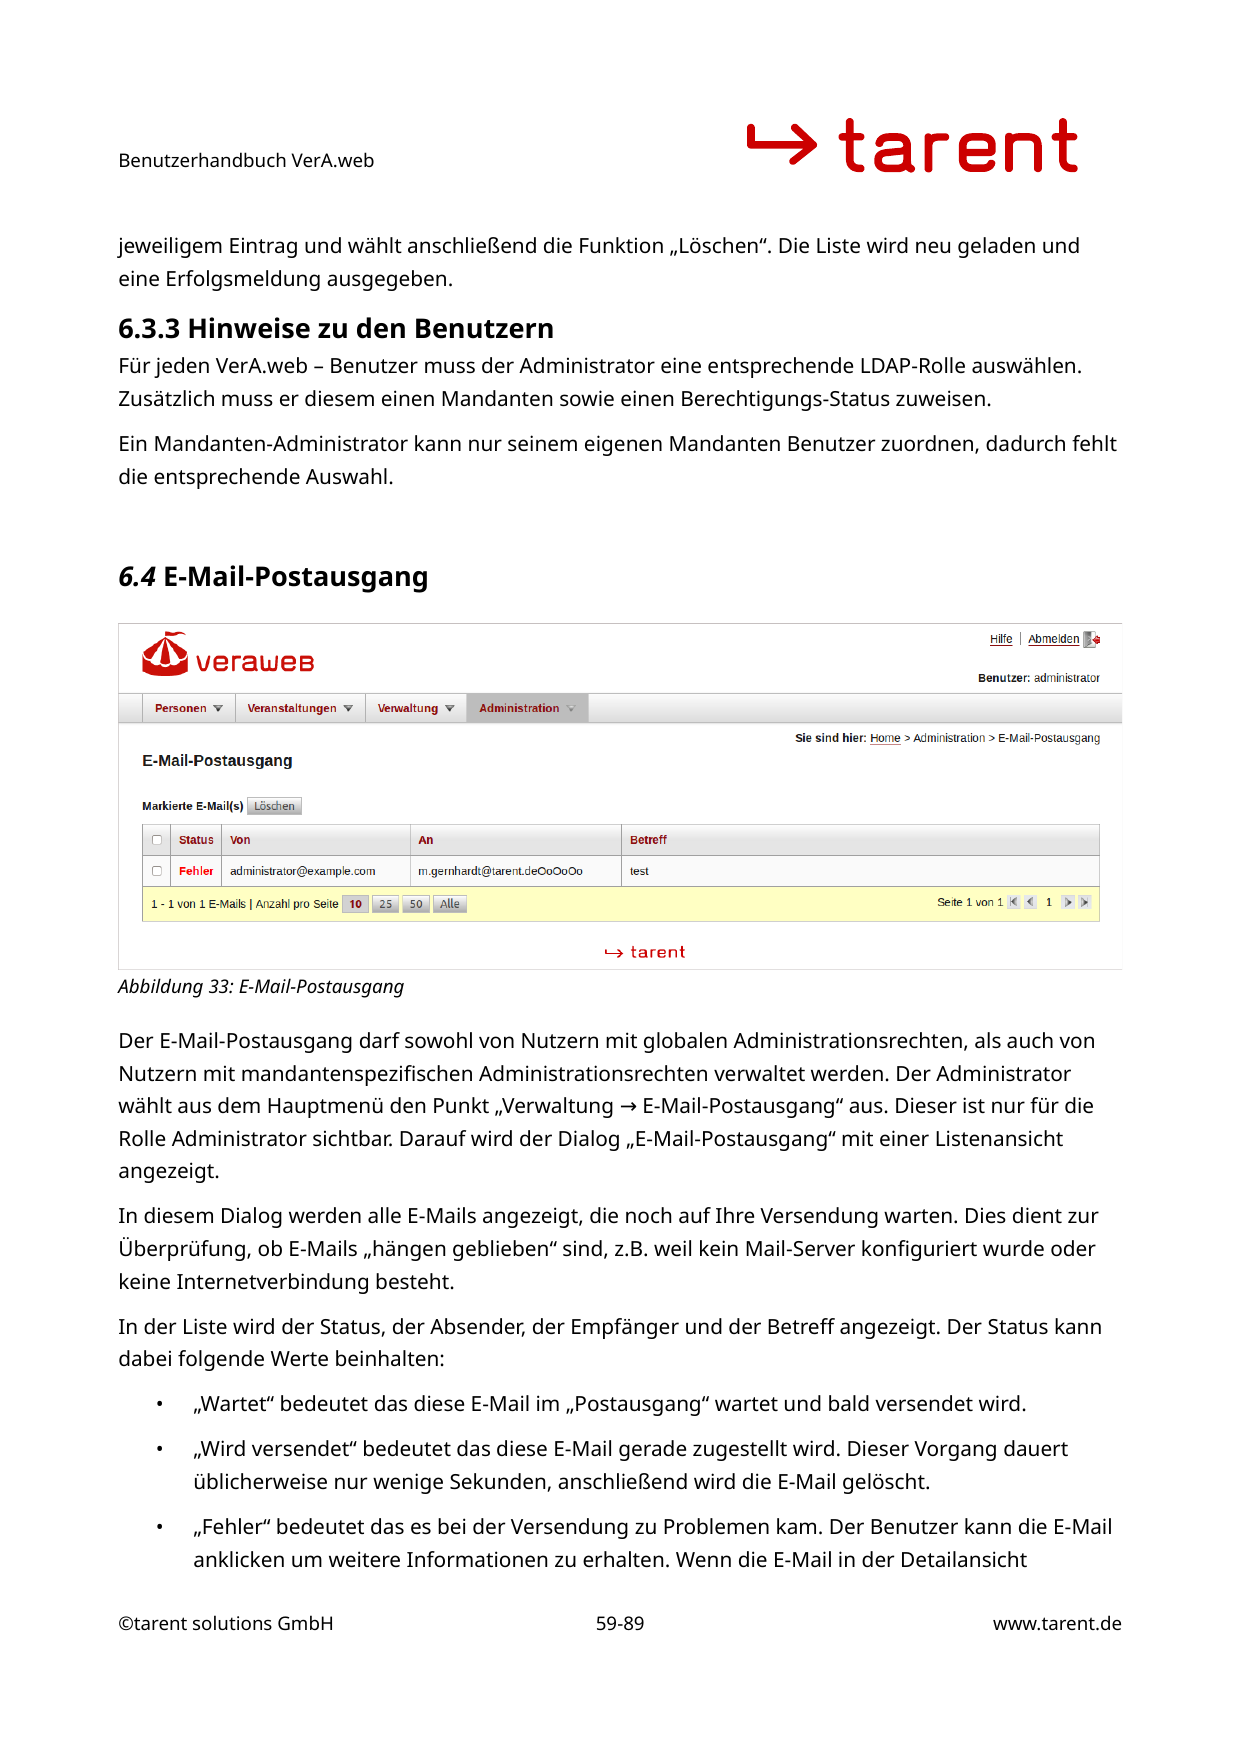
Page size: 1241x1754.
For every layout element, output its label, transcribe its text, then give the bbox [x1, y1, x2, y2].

text In der Liste wird der Status, der Absender, der Empfänger und der Betreff angezeigt. Der Status kann dabei folgende Werte beinhalten: [118, 1312, 1122, 1373]
list „Wird versendet“ bedeutet das diese E-Mail gerade zugestellt wird. Dieser Vorgang dauert üblicherweise nur wenige Sekunden, anschließend wird die E-Mail gelöscht. [156, 1434, 1122, 1496]
subtitle E-Mail-Postausgang [118, 557, 1122, 594]
text In diesem Dialog werden alle E-Mails angezeigt, die noch auf Ihre Versendung warten. Dies dient zur Überprüfung, ob E-Mails „hängen geblieben“ sind, z.B. weil kein Mail-Server konfiguriert wurde oder keine Internetverbindung besteht. [118, 1202, 1122, 1295]
text [118, 599, 1122, 623]
picture [118, 623, 1123, 970]
text jeweiligem Eintrag und wählt anschließend die Funktion „Löschen“. Die Liste wird neu geladen und eine Erfolgsmeldung ausgegeben. [118, 232, 1122, 293]
text Der E-Mail-Postausgang darf sowohl von Nutzern mit globalen Administrationsrechten, als auch von Nutzern mit mandantenspezifischen Administrationsrechten verwaltet werden. Der Administrator wählt aus dem Hauptmenü den Punkt „Verwaltung → E-Mail-Postausgang“ aus. Dieser ist nur für die Rolle Administrator sichtbar. Darauf wird der Dialog „E-Mail-Postausgang“ mit einer Listenansicht angezeigt. [118, 998, 1122, 1185]
list „Fehler“ bedeutet das es bei der Versendung zu Problemen kam. Der Benutzer kann die E-Mail anklicken um weitere Informationen zu erhalten. Wenn die E-Mail in der Detailansicht [156, 1512, 1122, 1573]
text Ein Mandanten-Administrator kann nur seinem eigenen Mandanten Benutzer zuordnen, dadurch fehlt die entsprechende Auswahl. [118, 429, 1122, 490]
text Für jeden VerA.web – Benutzer muss der Administrator eine entsprechende LDAP-Rolle auswählen. Zusätzlich muss er diesem einen Mandanten sowie einen Berechtigungs-Status zuweisen. [118, 352, 1122, 413]
subtitle Hinweise zu den Benutzern [118, 309, 1122, 346]
list „Wartet“ bedeutet das diese E-Mail im „Postausgang“ wartet und bald versendet wird. [156, 1389, 1122, 1418]
text Abbildung 33: E-Mail-Postausgang [118, 970, 1122, 998]
